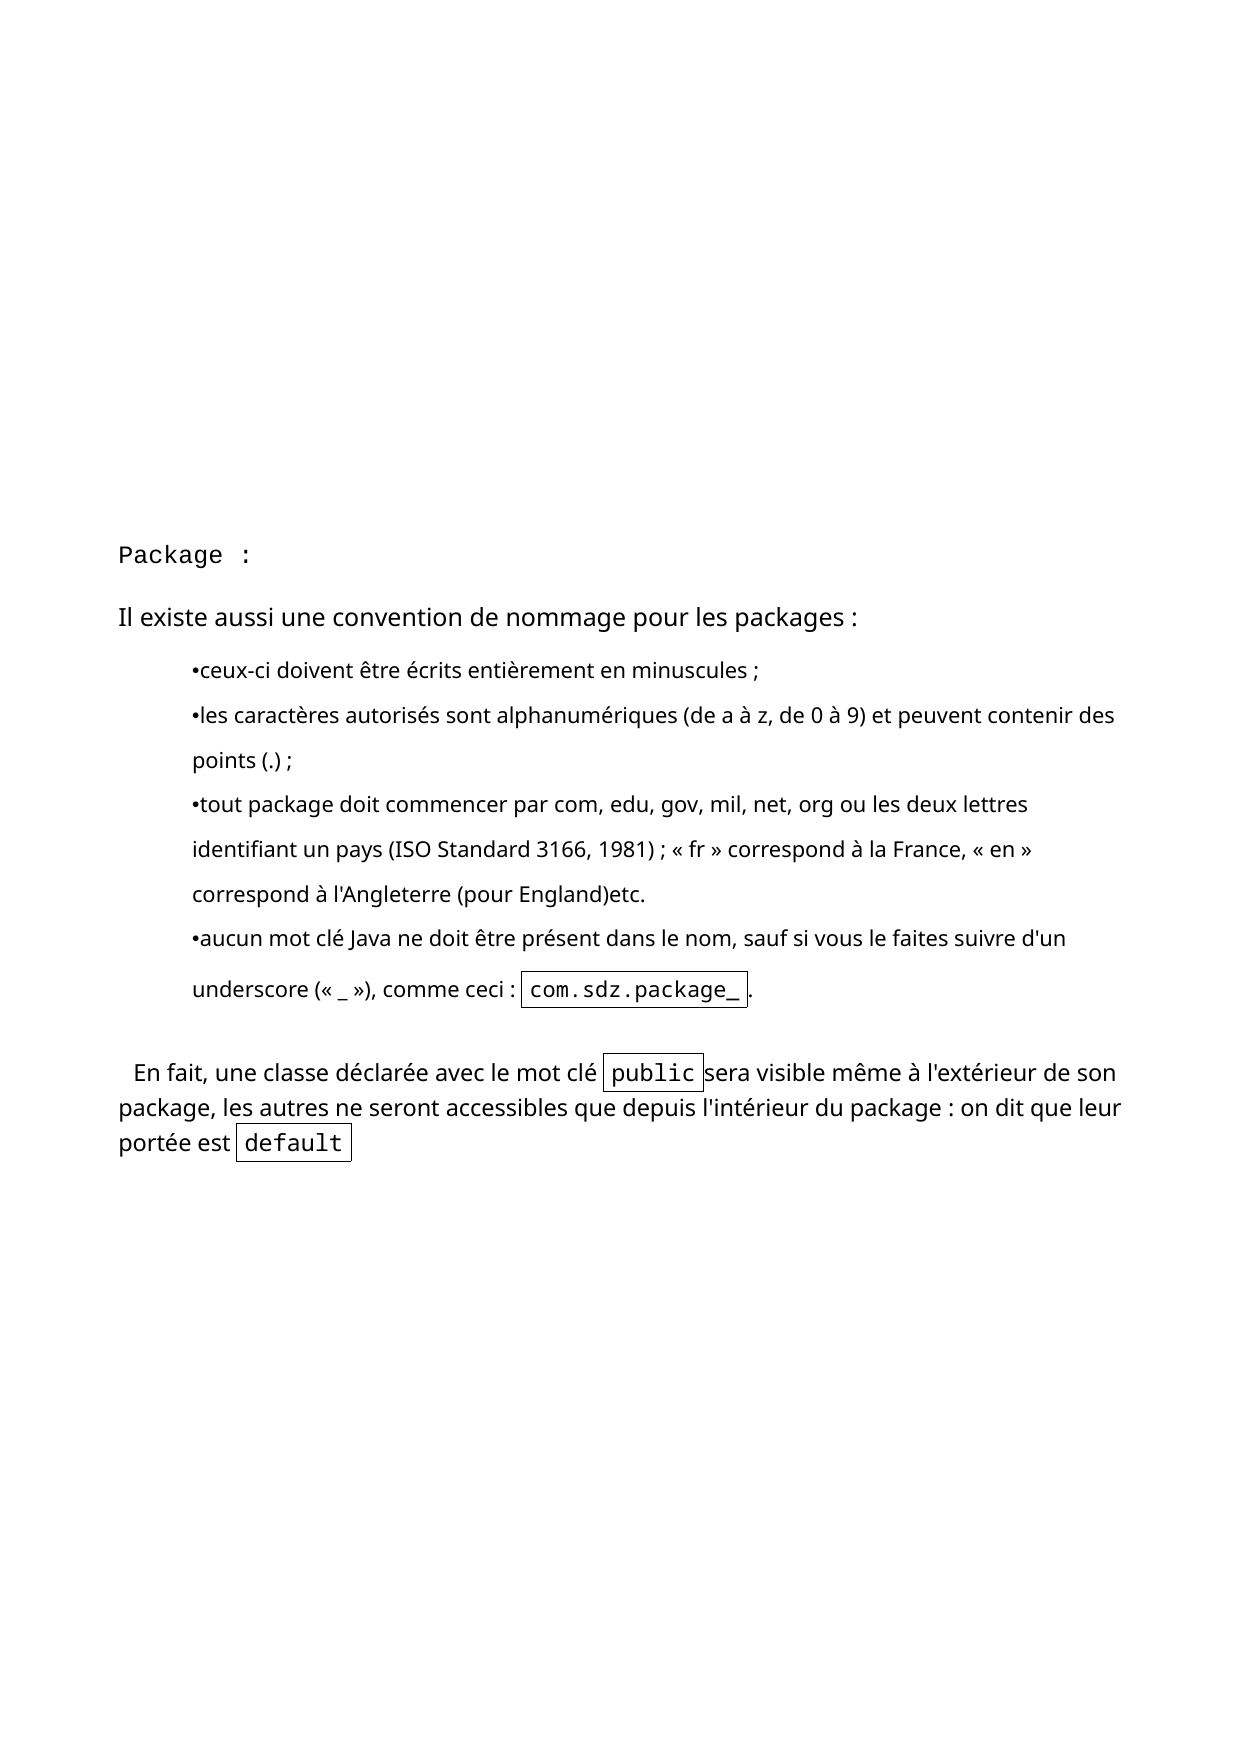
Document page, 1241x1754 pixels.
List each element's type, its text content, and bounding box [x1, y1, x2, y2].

text En fait, une classe déclarée avec le mot clé publicsera visible même à l'extérieur de son package, les autres ne seront accessibles que depuis l'intérieur du package : on dit que leur portée est default [118, 1053, 1122, 1161]
list ceux-ci doivent être écrits entièrement en minuscules ; [118, 655, 1122, 685]
text Il existe aussi une convention de nommage pour les packages : [118, 600, 1122, 634]
list les caractères autorisés sont alphanumériques (de a à z, de 0 à 9) et peuvent contenir des points (.) ; [118, 700, 1122, 774]
list tout package doit commencer par com, edu, gov, mil, net, org ou les deux lettres identifiant un pays (ISO Standard 3166, 1981) ; « fr » correspond à la France, « en » correspond à l'Angleterre (pour England)etc. [118, 789, 1122, 908]
text Package : [118, 543, 1122, 571]
list aucun mot clé Java ne doit être présent dans le nom, sauf si vous le faites suivre d'un underscore (« _ »), comme ceci : com.sdz.package_. [118, 923, 1122, 1007]
